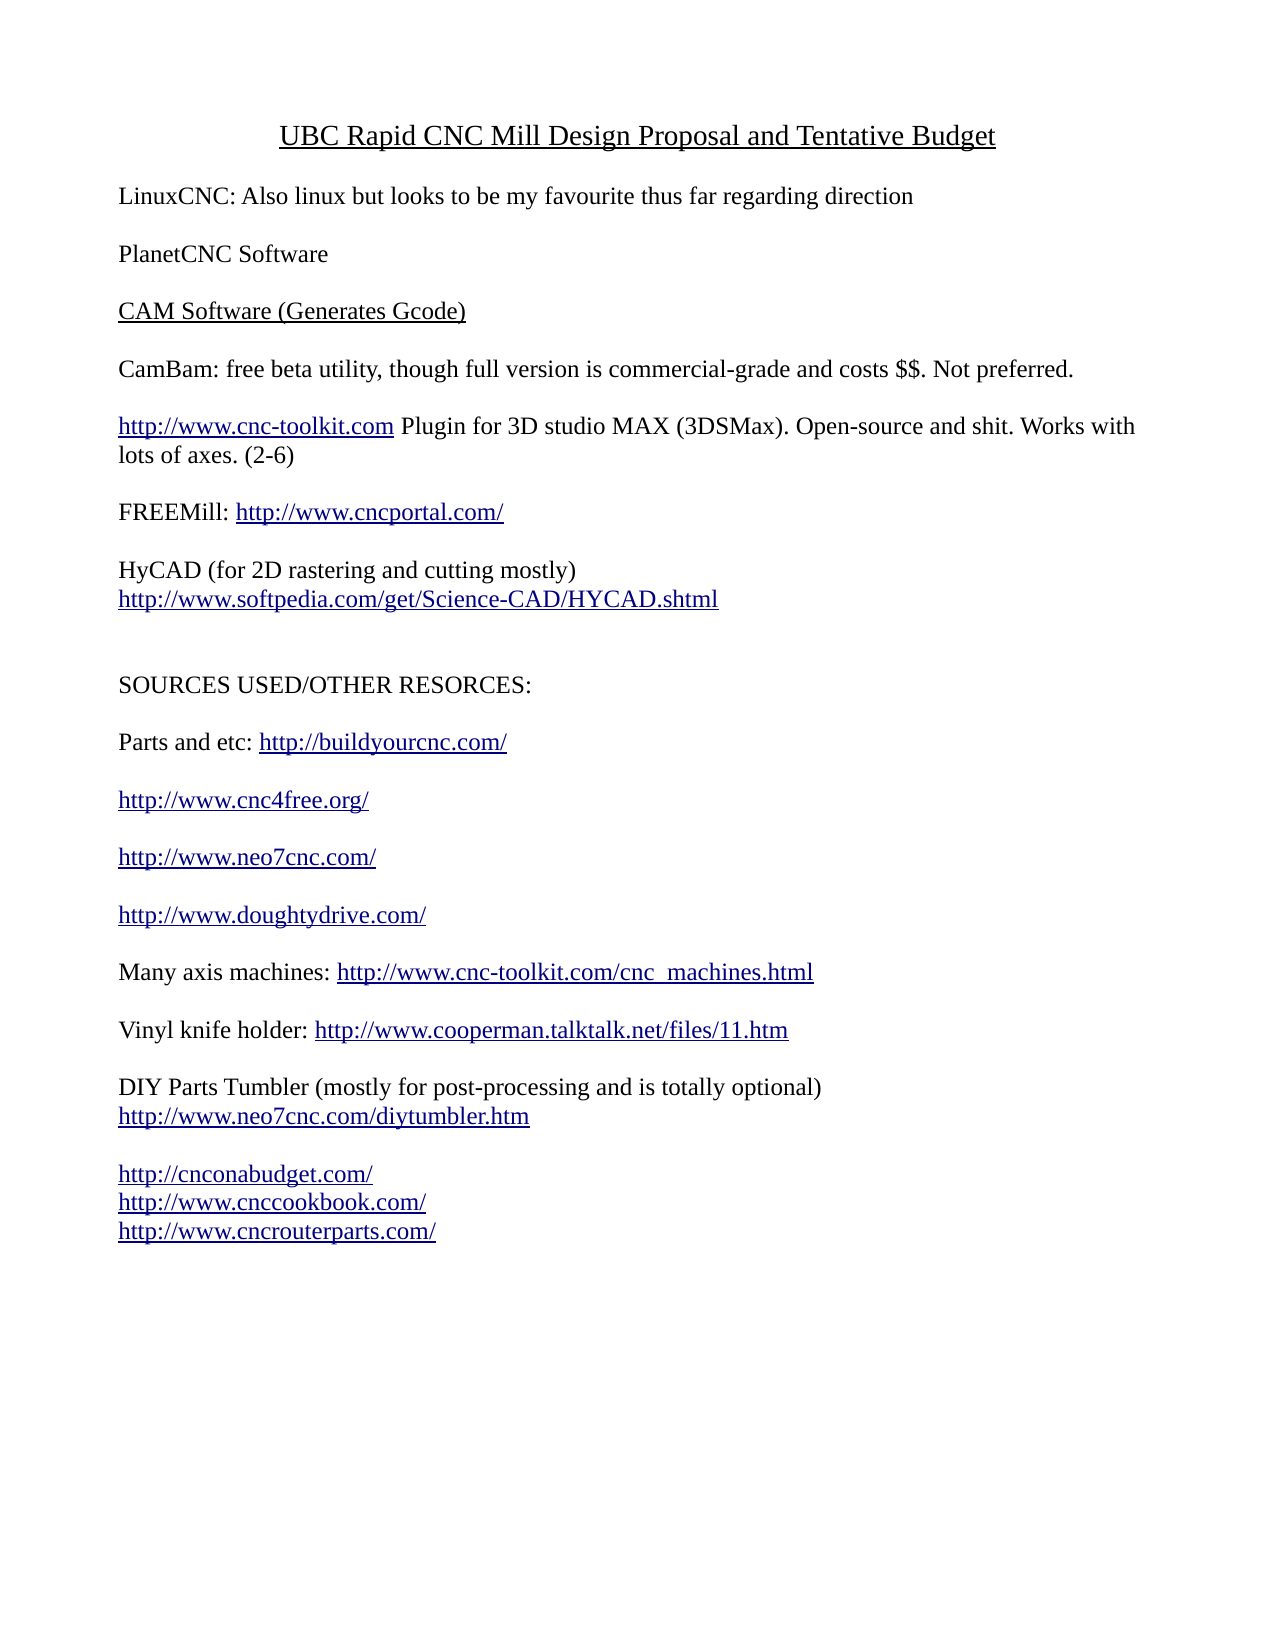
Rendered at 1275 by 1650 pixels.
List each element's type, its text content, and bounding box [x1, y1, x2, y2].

text Vinyl knife holder: http://www.cooperman.talktalk.net/files/11.htm [118, 1015, 1157, 1044]
text http://www.cnccookbook.com/ [118, 1187, 1157, 1216]
text http://www.doughtydrive.com/ [118, 900, 1157, 929]
text HyCAD (for 2D rastering and cutting mostly) http://www.softpedia.com/get/Science-CAD/HYCAD.shtml [118, 555, 1157, 612]
text SOURCES USED/OTHER RESORCES: [118, 670, 1157, 699]
text DIY Parts Tumbler (mostly for post-processing and is totally optional) http://www.neo7cnc.com/diytumbler.htm [118, 1072, 1157, 1130]
text CamBam: free beta utility, though full version is commercial-grade and costs $$. Not preferred. [118, 354, 1157, 382]
text Many axis machines: http://www.cnc-toolkit.com/cnc_machines.html [118, 957, 1157, 986]
text http://www.cncrouterparts.com/ [118, 1216, 1157, 1245]
text http://cnconabudget.com/ [118, 1159, 1157, 1187]
text http://www.cnc4free.org/ [118, 785, 1157, 814]
text Parts and etc: http://buildyourcnc.com/ [118, 727, 1157, 756]
text LinuxCNC: Also linux but looks to be my favourite thus far regarding direction [118, 181, 1157, 210]
text http://www.neo7cnc.com/ [118, 842, 1157, 871]
text FREEMill: http://www.cncportal.com/ [118, 497, 1157, 526]
text http://www.cnc-toolkit.com Plugin for 3D studio MAX (3DSMax). Open-source and shit. Works with lots of axes. (2-6) [118, 411, 1157, 469]
text CAM Software (Generates Gcode) [118, 296, 1157, 325]
text PlanetCNC Software [118, 239, 1157, 267]
